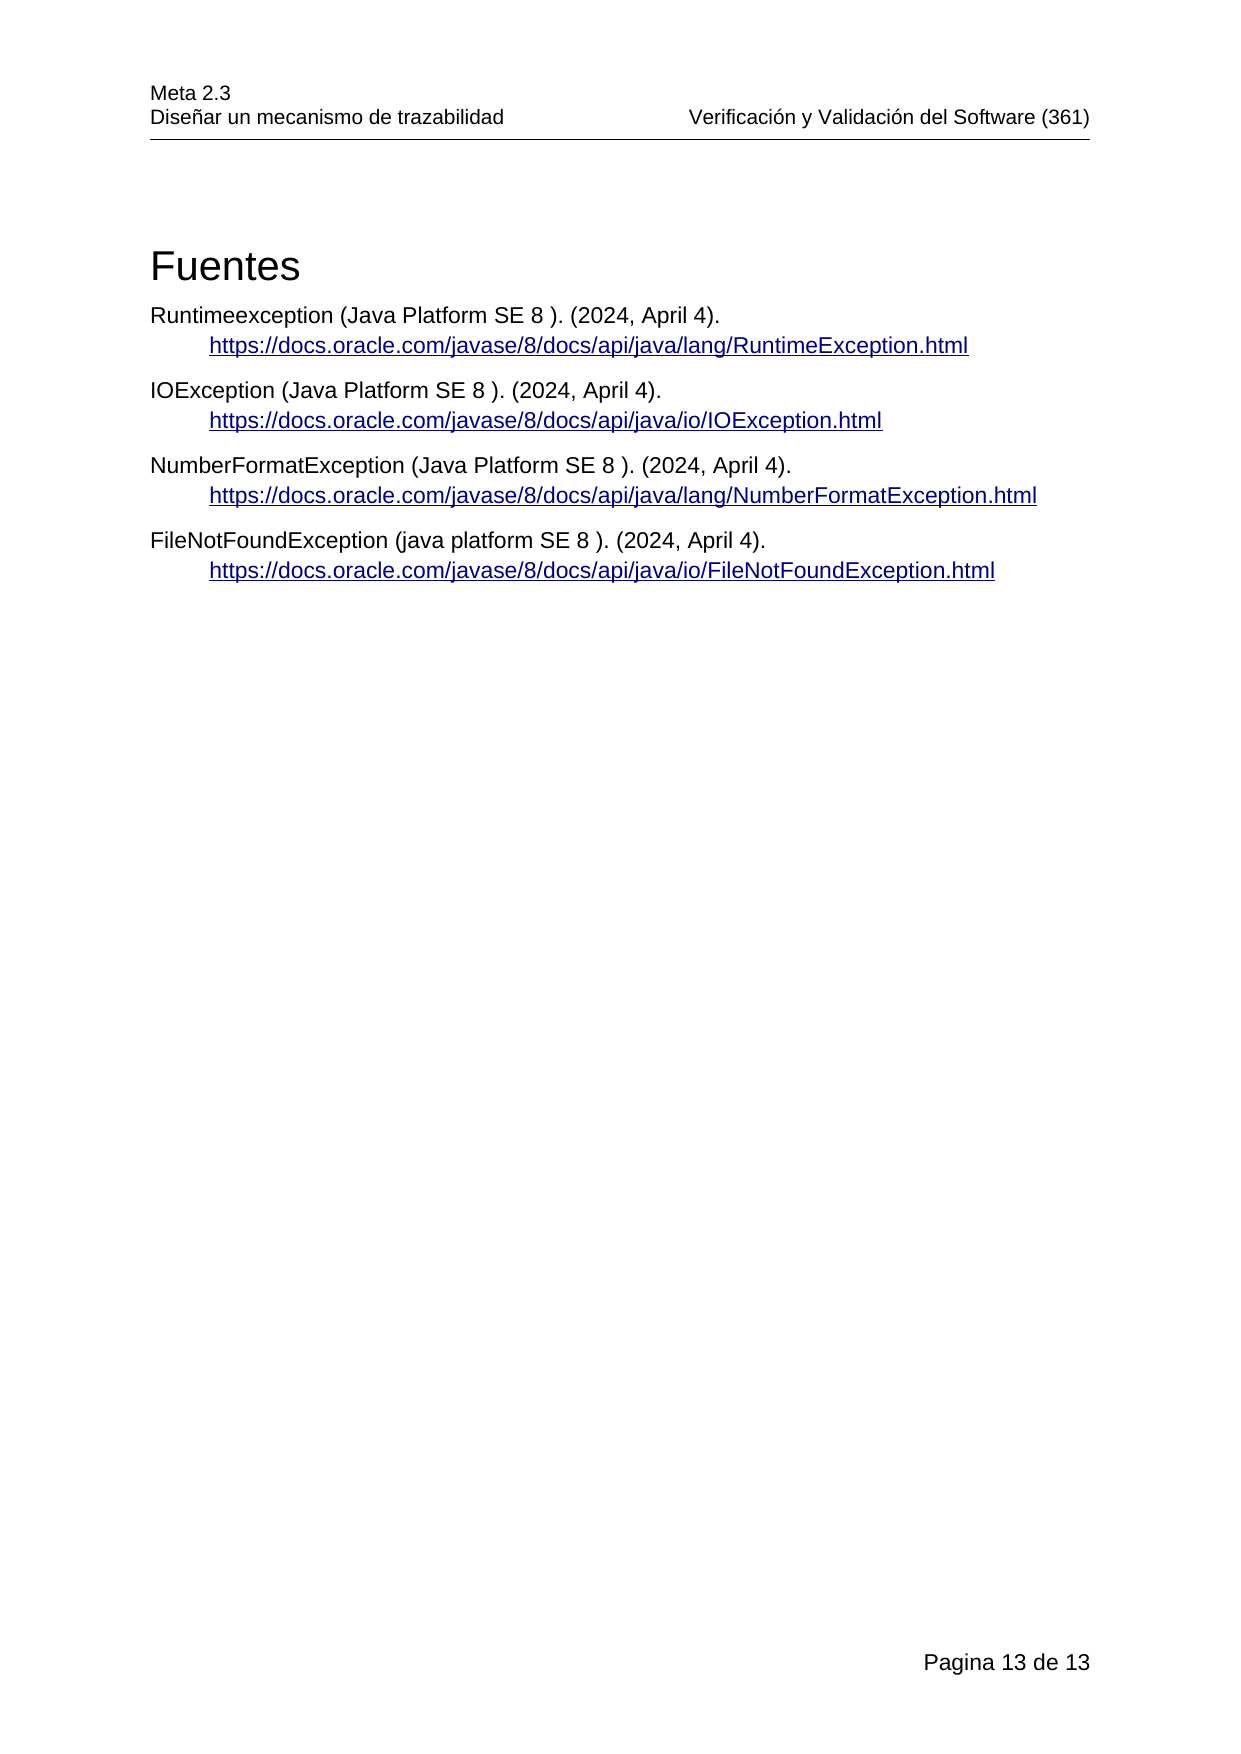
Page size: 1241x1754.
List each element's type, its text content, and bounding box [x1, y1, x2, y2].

text Runtimeexception (Java Platform SE 8 ). (2024, April 4). https://docs.oracle.com/javase/8/docs/api/java/lang/RuntimeException.html [150, 302, 1090, 358]
subtitle Fuentes [150, 242, 1090, 289]
text FileNotFoundException (java platform SE 8 ). (2024, April 4). https://docs.oracle.com/javase/8/docs/api/java/io/FileNotFoundException.html [150, 527, 1090, 583]
text IOException (Java Platform SE 8 ). (2024, April 4). https://docs.oracle.com/javase/8/docs/api/java/io/IOException.html [150, 377, 1090, 433]
text NumberFormatException (Java Platform SE 8 ). (2024, April 4). https://docs.oracle.com/javase/8/docs/api/java/lang/NumberFormatException.html [150, 452, 1090, 508]
